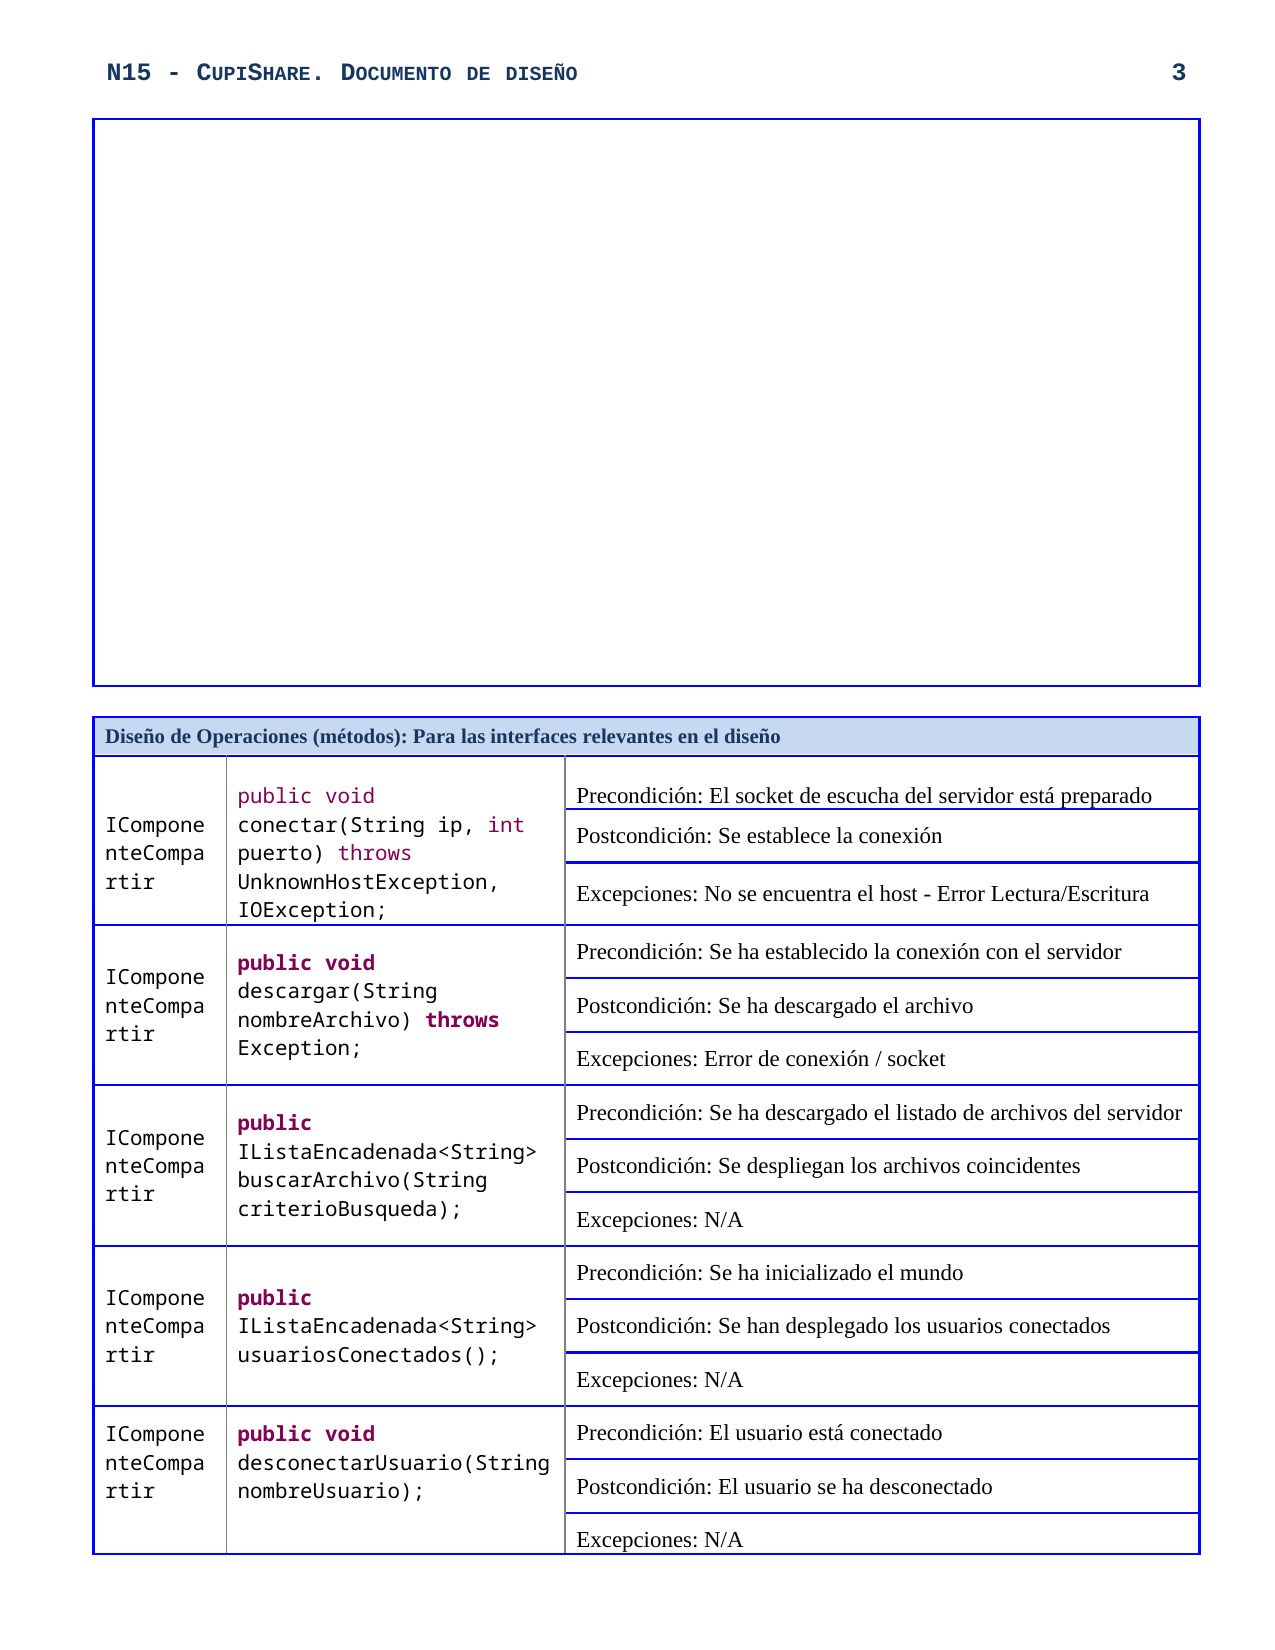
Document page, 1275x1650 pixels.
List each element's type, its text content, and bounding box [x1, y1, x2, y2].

table_cell public IListaEncadenada<String> buscarArchivo(String criterioBusqueda); [227, 1086, 564, 1244]
table_cell Excepciones: Error de conexión / socket [566, 1033, 1198, 1084]
table_cell Postcondición: Se establece la conexión [566, 810, 1198, 861]
table_cell Postcondición: El usuario se ha desconectado [566, 1460, 1198, 1512]
table_cell Excepciones: No se encuentra el host - Error Lectura/Escritura [566, 864, 1198, 924]
table_cell IComponenteCompartir [95, 757, 226, 924]
table_cell IComponenteCompartir [95, 1247, 226, 1405]
table_cell IComponenteCompartir [95, 926, 226, 1084]
table_cell public void desconectarUsuario(String nombreUsuario); [227, 1407, 564, 1553]
table_cell public void descargar(String nombreArchivo) throws Exception; [227, 926, 564, 1084]
table_cell Precondición: Se ha inicializado el mundo [566, 1247, 1198, 1298]
table_cell Precondición: El usuario está conectado [566, 1407, 1198, 1458]
table_cell IComponenteCompartir [95, 1086, 226, 1244]
table_cell Precondición: El socket de escucha del servidor está preparado [566, 757, 1198, 808]
table_cell Postcondición: Se ha descargado el archivo [566, 979, 1198, 1031]
table_cell Postcondición: Se han desplegado los usuarios conectados [566, 1300, 1198, 1351]
table_cell public void conectar(String ip, int puerto) throws UnknownHostException, IOException; [227, 757, 564, 924]
table_cell Precondición: Se ha descargado el listado de archivos del servidor [566, 1086, 1198, 1138]
table_header Diseño de Operaciones (métodos): Para las interfaces relevantes en el diseño [95, 718, 1198, 754]
table_cell Excepciones: N/A [566, 1193, 1198, 1244]
table_cell [95, 120, 1198, 685]
table_cell Excepciones: N/A [566, 1354, 1198, 1405]
table_cell Precondición: Se ha establecido la conexión con el servidor [566, 926, 1198, 977]
table_cell Postcondición: Se despliegan los archivos coincidentes [566, 1140, 1198, 1191]
table_cell Excepciones: N/A [566, 1514, 1198, 1553]
table_cell public IListaEncadenada<String> usuariosConectados(); [227, 1247, 564, 1405]
table_cell IComponenteCompartir [95, 1407, 226, 1553]
